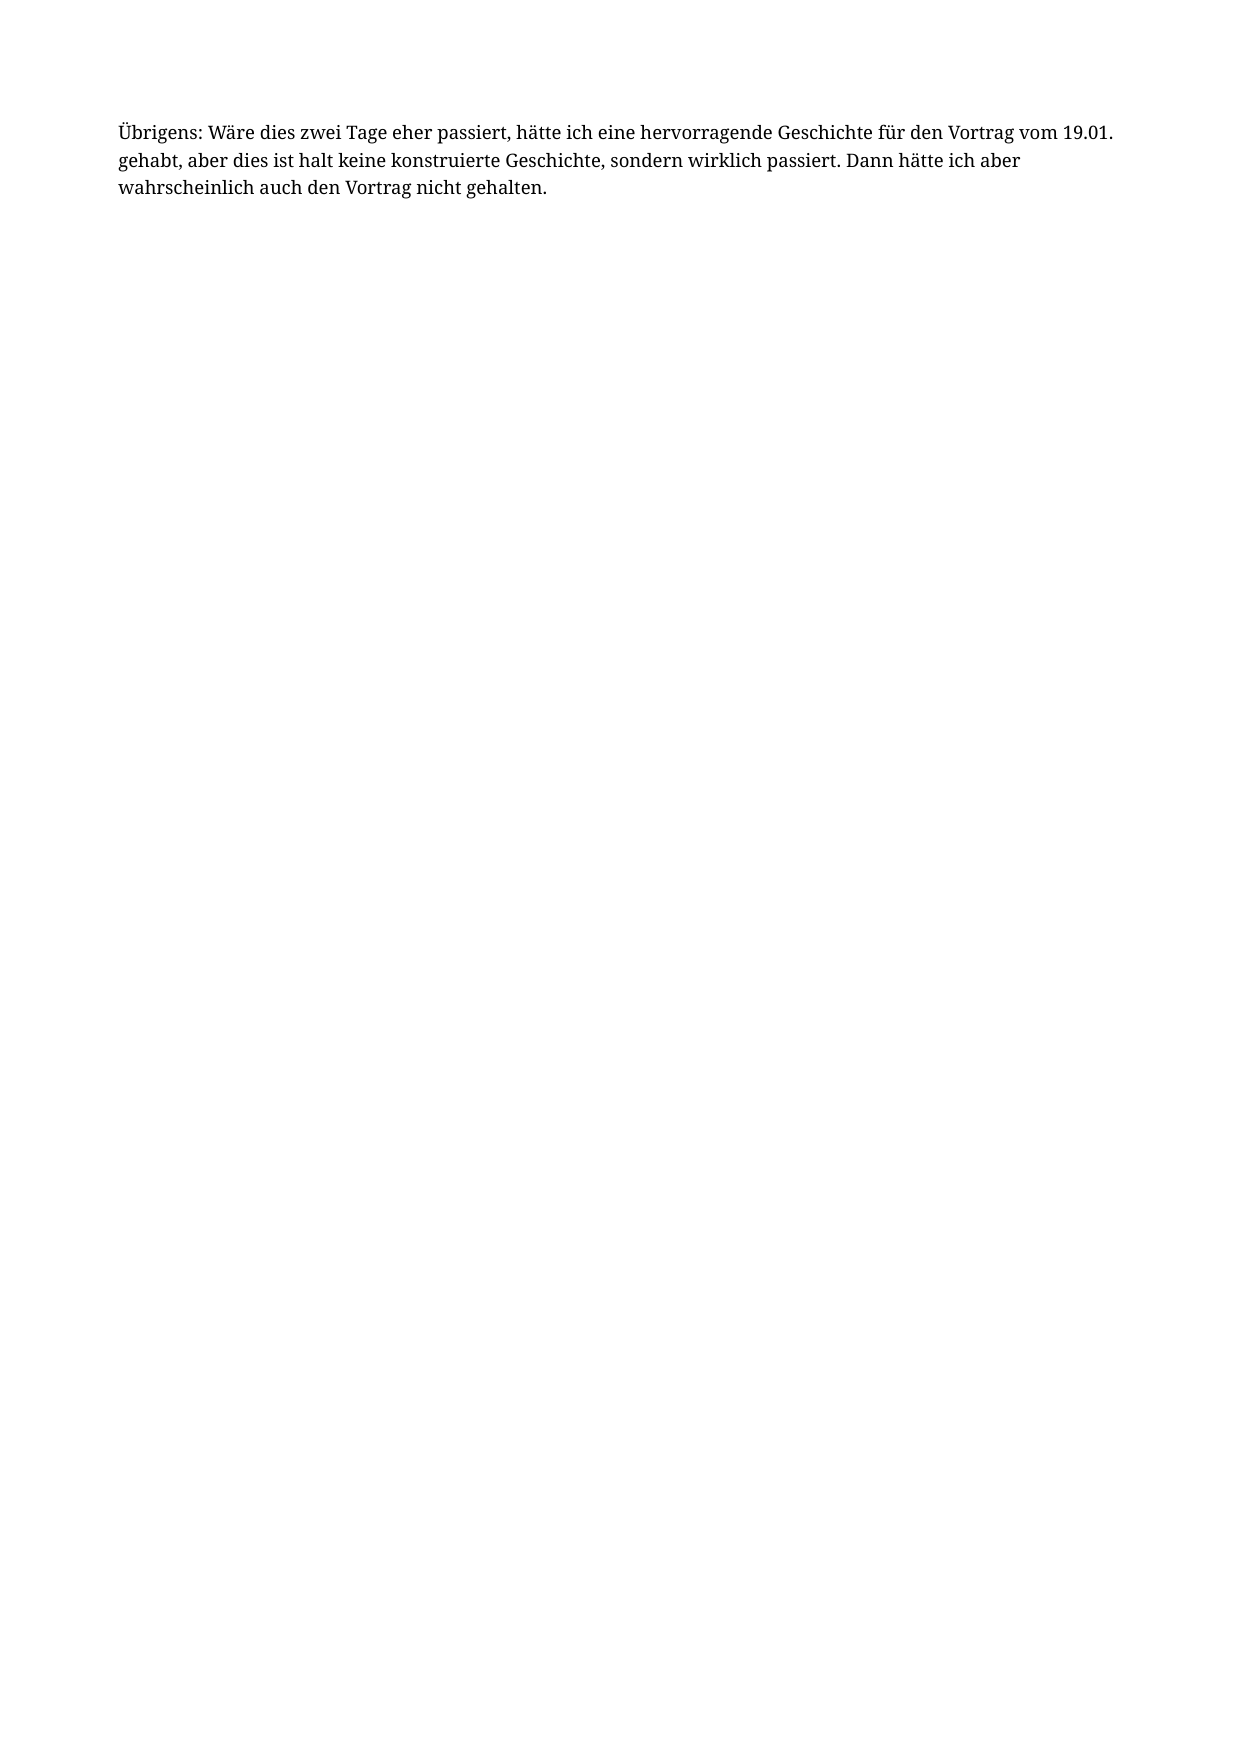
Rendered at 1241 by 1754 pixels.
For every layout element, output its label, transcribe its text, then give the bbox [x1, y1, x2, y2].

text Übrigens: Wäre dies zwei Tage eher passiert, hätte ich eine hervorragende Geschichte für den Vortrag vom 19.01. gehabt, aber dies ist halt keine konstruierte Geschichte, sondern wirklich passiert. Dann hätte ich aber wahrscheinlich auch den Vortrag nicht gehalten. [118, 118, 1122, 200]
